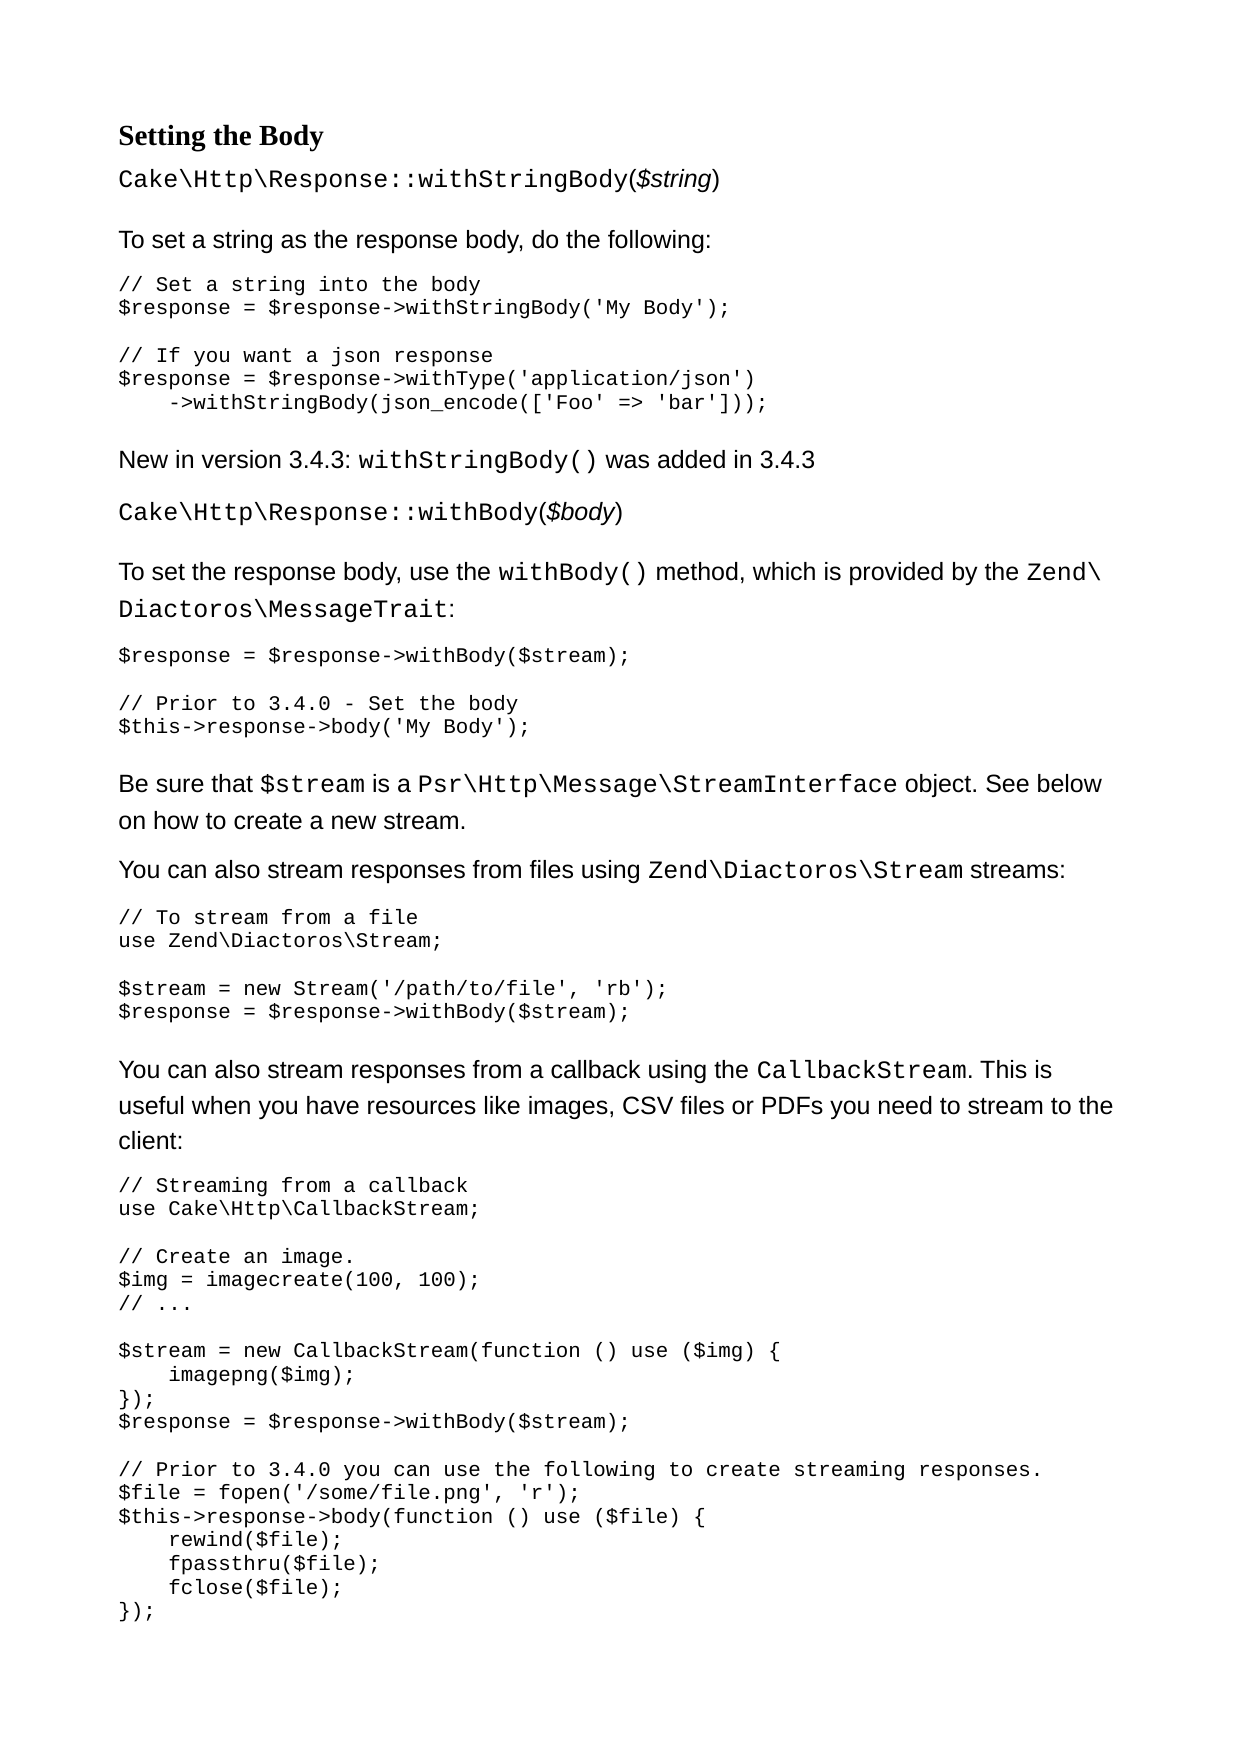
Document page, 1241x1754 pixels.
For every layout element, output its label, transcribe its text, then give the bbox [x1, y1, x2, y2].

subtitle Cake\Http\Response::withBody($body) [118, 497, 1122, 528]
text $this->response->body('My Body'); [118, 716, 1122, 740]
text $file = fopen('/some/file.png', 'r'); [118, 1482, 1122, 1506]
text You can also stream responses from files using Zend\Diactoros\Stream streams: [118, 855, 1122, 886]
text $response = $response->withBody($stream); [118, 645, 1122, 669]
text You can also stream responses from a callback using the CallbackStream. This is useful when you have resources like images, CSV files or PDFs you need to stream to the client: [118, 1054, 1122, 1154]
text $response = $response->withBody($stream); [118, 1001, 1122, 1025]
text fpassthru($file); [118, 1553, 1122, 1577]
text $response = $response->withType('application/json') [118, 368, 1122, 392]
text }); [118, 1388, 1122, 1411]
text imagepng($img); [118, 1364, 1122, 1388]
text // Prior to 3.4.0 - Set the body [118, 693, 1122, 716]
text $img = imagecreate(100, 100); [118, 1269, 1122, 1293]
text $response = $response->withBody($stream); [118, 1411, 1122, 1435]
text New in version 3.4.3: withStringBody() was added in 3.4.3 [118, 445, 1122, 476]
text Be sure that $stream is a Psr\Http\Message\StreamInterface object. See below on how to create a new stream. [118, 769, 1122, 835]
text $stream = new Stream('/path/to/file', 'rb'); [118, 978, 1122, 1001]
subtitle Cake\Http\Response::withStringBody($string) [118, 164, 1122, 195]
text }); [118, 1600, 1122, 1624]
text use Cake\Http\CallbackStream; [118, 1198, 1122, 1222]
text rewind($file); [118, 1529, 1122, 1553]
subtitle Setting the Body [118, 118, 1122, 152]
text // Streaming from a callback [118, 1175, 1122, 1198]
text fclose($file); [118, 1577, 1122, 1600]
text To set a string as the response body, do the following: [118, 224, 1122, 253]
text // Set a string into the body [118, 274, 1122, 297]
text // Prior to 3.4.0 you can use the following to create streaming responses. [118, 1458, 1122, 1482]
text use Zend\Diactoros\Stream; [118, 931, 1122, 954]
text $stream = new CallbackStream(function () use ($img) { [118, 1340, 1122, 1364]
text // Create an image. [118, 1246, 1122, 1269]
text To set the response body, use the withBody() method, which is provided by the Zend\Diactoros\MessageTrait: [118, 557, 1122, 625]
text $this->response->body(function () use ($file) { [118, 1506, 1122, 1529]
text // ... [118, 1293, 1122, 1317]
text ->withStringBody(json_encode(['Foo' => 'bar'])); [118, 392, 1122, 416]
text // If you want a json response [118, 344, 1122, 368]
text $response = $response->withStringBody('My Body'); [118, 297, 1122, 321]
text // To stream from a file [118, 907, 1122, 931]
